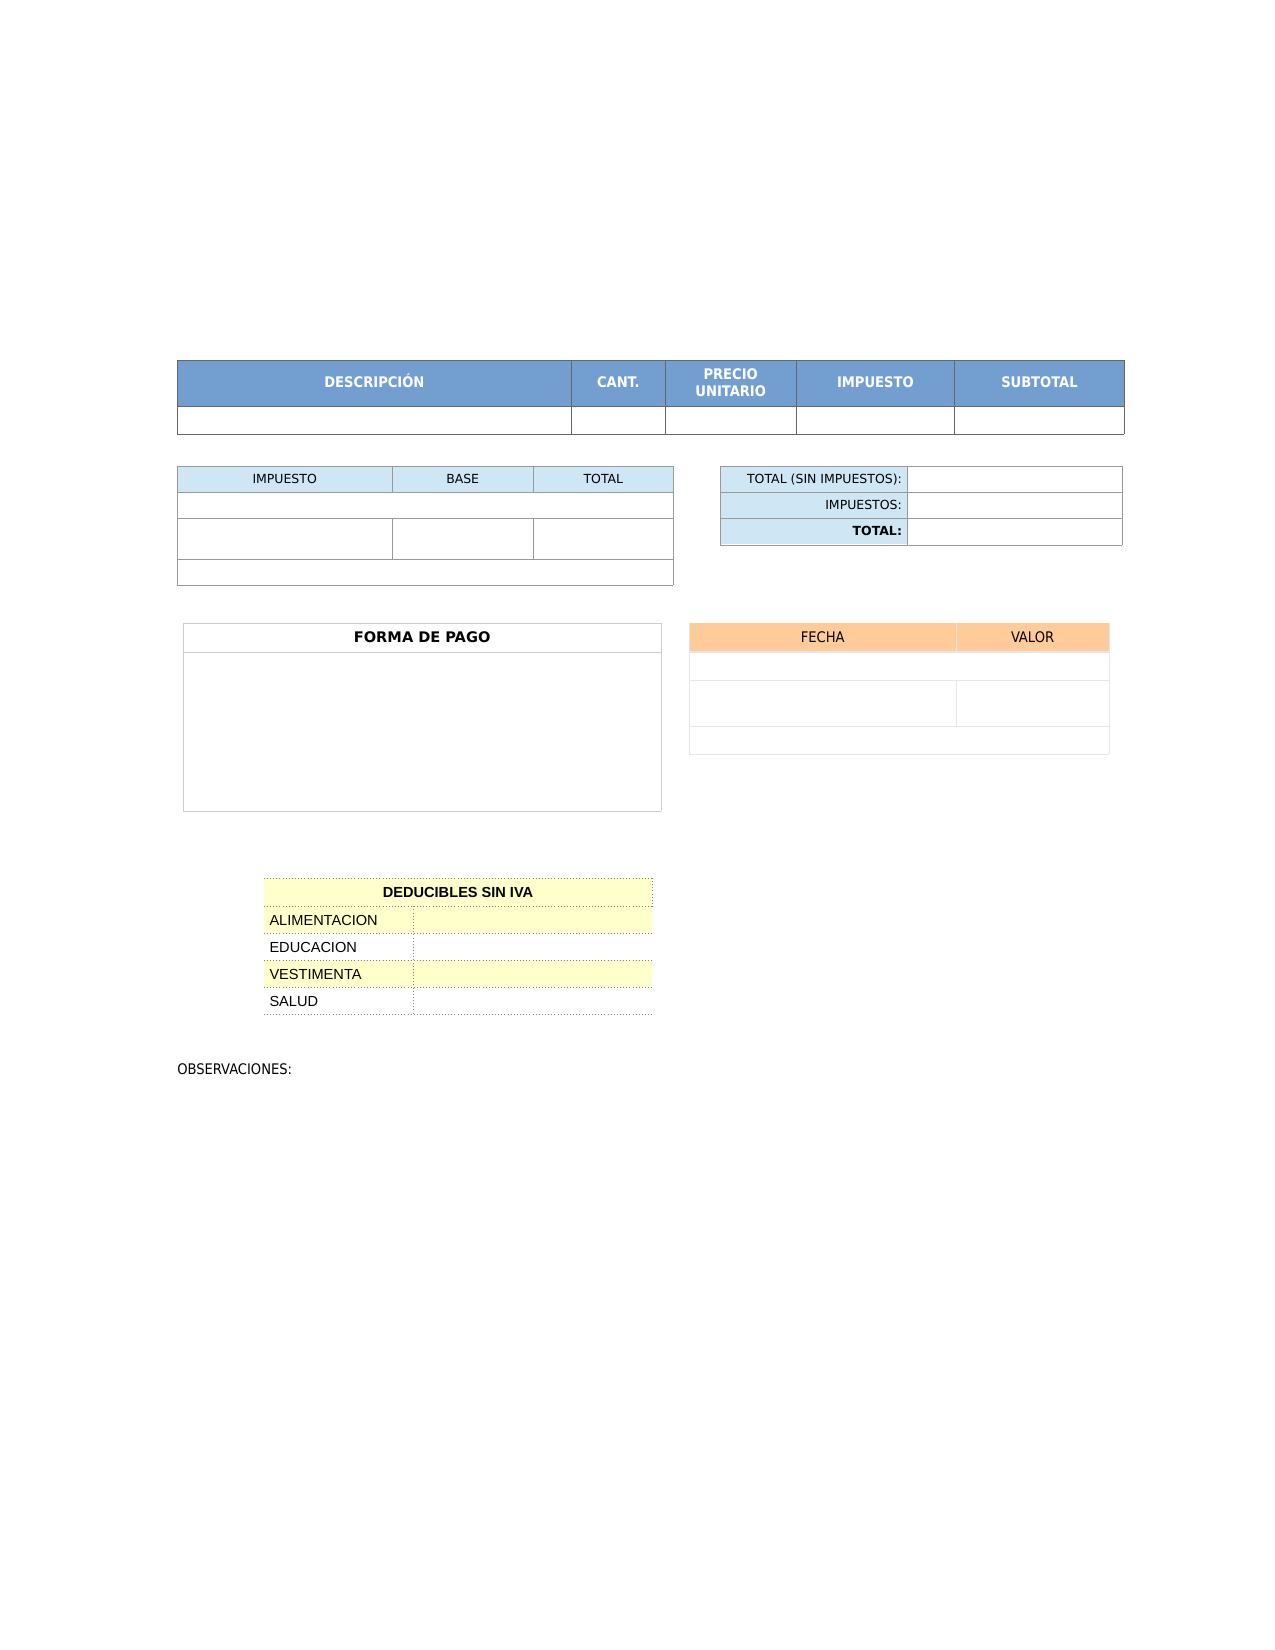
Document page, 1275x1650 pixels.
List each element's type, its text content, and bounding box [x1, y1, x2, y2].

text <for each="comment in (invoice.comment or '').split('\n')"> [177, 1090, 1122, 1107]
table_header DESCRIPCIÓN [178, 361, 571, 406]
table_cell <invoice.untaxed_clothes> [413, 960, 652, 987]
table_header [177, 1179, 636, 1219]
table_cell </for> [178, 407, 571, 434]
table_cell <tax.base> [393, 519, 533, 559]
text <comment> [177, 1119, 1122, 1137]
text OBSERVACIONES: [177, 1061, 1122, 1078]
table_header IMPUESTO [797, 361, 954, 406]
table_cell <formatLang(line.maturity_date, invoice.party.lang, date=True)> [690, 681, 956, 726]
table_cell <for each="tax in invoice.taxes"> [178, 493, 673, 518]
table_cell [177, 1219, 636, 1262]
table_cell [636, 1219, 1124, 1262]
table_cell <invoice.total_amount> [908, 519, 1122, 544]
table_cell [666, 407, 796, 434]
table_header [683, 617, 1125, 816]
table_cell [955, 407, 1124, 434]
table_header FORMA DE PAGO [184, 624, 661, 652]
table_cell <line.debit - line.credit> [957, 681, 1109, 726]
table_header [636, 1179, 1124, 1219]
table_header CANT. [572, 361, 665, 406]
table_cell <tax.amount> [534, 519, 673, 559]
table_cell </for> [690, 727, 1109, 754]
table_header BASE [393, 467, 533, 492]
table_header TOTAL [534, 467, 673, 492]
table_cell SALUD [264, 987, 413, 1014]
table_cell <if test="invoice.payment_term.description"> <for each="description in (invoice.payment_term.description or '').split('\n')"> <description> </for> </if> [184, 653, 661, 811]
table_header PRECIO UNITARIO [666, 361, 796, 406]
text </for> [177, 1149, 1122, 1166]
table_header VALOR [957, 623, 1109, 651]
table_header FECHA [690, 623, 956, 651]
table_cell <'[' + unicode(tax.sequence_number) + ']'> <tax.description or ''> [178, 519, 392, 559]
table_cell TOTAL: [721, 519, 907, 544]
table_cell </for> [178, 560, 673, 585]
table_header IMPUESTO [178, 467, 392, 492]
table_cell <for each="line in invoice.lines_to_pay"> [690, 653, 1109, 680]
table_cell <invoice.untaxed_health> [413, 987, 652, 1014]
table_cell [797, 407, 954, 434]
table_cell ALIMENTACION [264, 906, 413, 933]
table_cell <invoice.tax_amount> [908, 493, 1122, 518]
table_header TOTAL (SIN IMPUESTOS): [721, 467, 907, 492]
text </if> [177, 816, 1122, 836]
table_header SUBTOTAL [955, 361, 1124, 406]
text </for> [177, 1298, 1122, 1318]
table_cell VESTIMENTA [264, 960, 413, 987]
table_cell <invoice.untaxed_education> [413, 933, 652, 960]
table_header <invoice.untaxed_amount> [908, 467, 1122, 492]
text <if test="invoice.lines_to_pay"> [177, 585, 1122, 605]
table_cell IMPUESTOS: [721, 493, 907, 518]
table_cell <invoice.untaxed_food> [413, 906, 652, 933]
table_header [674, 466, 720, 585]
table_header [720, 466, 1251, 585]
table_cell [572, 407, 665, 434]
table_header DEDUCIBLES SIN IVA [264, 878, 652, 906]
table_header [177, 617, 683, 816]
table_cell EDUCACION [264, 933, 413, 960]
